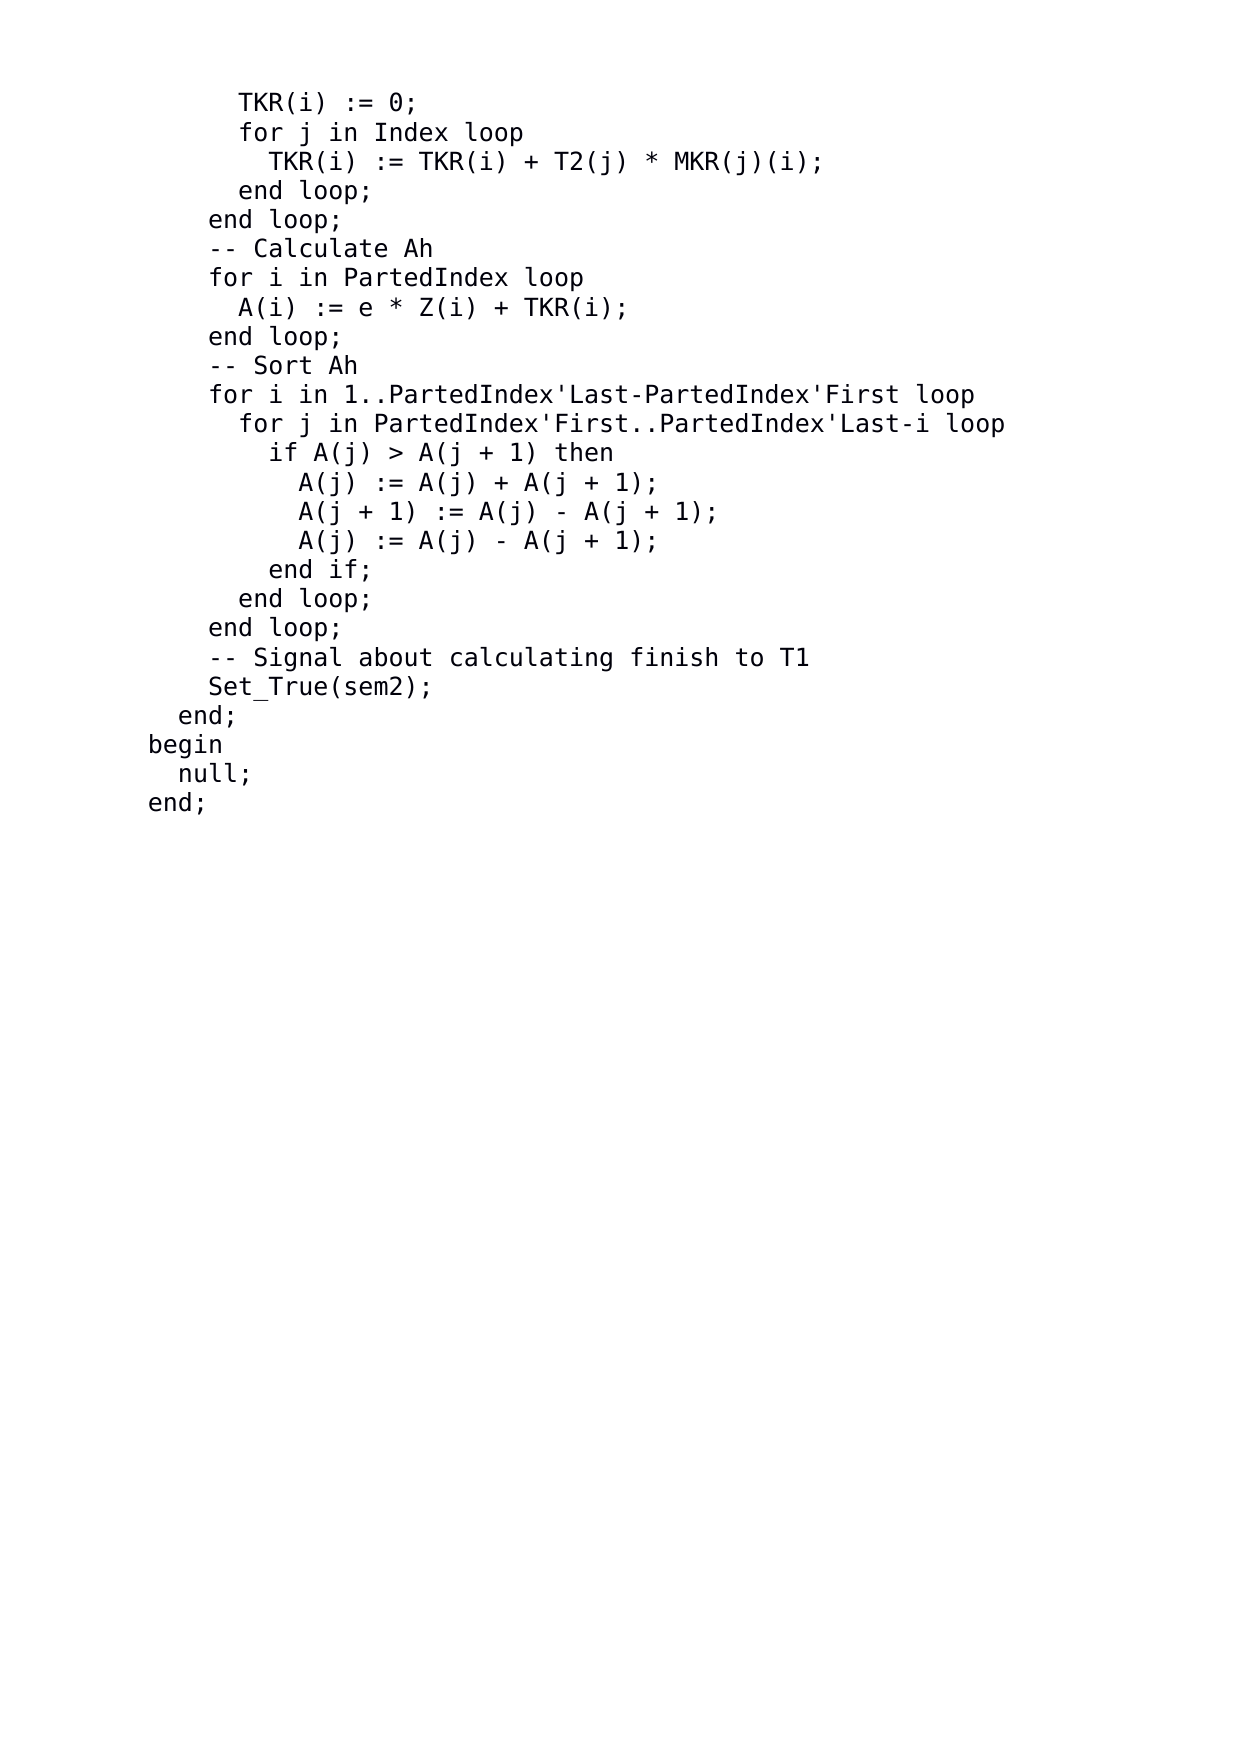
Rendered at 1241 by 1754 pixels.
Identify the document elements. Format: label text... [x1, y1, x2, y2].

text end loop; [148, 584, 1152, 614]
text A(j + 1) := A(j) - A(j + 1); [148, 497, 1152, 526]
text begin [148, 730, 1152, 759]
text end loop; [148, 176, 1152, 205]
text for i in 1..PartedIndex'Last-PartedIndex'First loop [148, 380, 1152, 409]
text if A(j) > A(j + 1) then [148, 439, 1152, 468]
text end; [148, 701, 1152, 730]
text end if; [148, 555, 1152, 584]
text end; [148, 789, 1152, 818]
text A(i) := e * Z(i) + TKR(i); [148, 293, 1152, 322]
text end loop; [148, 322, 1152, 351]
text A(j) := A(j) - A(j + 1); [148, 526, 1152, 555]
text for i in PartedIndex loop [148, 264, 1152, 293]
text -- Signal about calculating finish to T1 [148, 643, 1152, 672]
text null; [148, 759, 1152, 789]
text TKR(i) := 0; [148, 89, 1152, 118]
text end loop; [148, 205, 1152, 234]
text for j in Index loop [148, 118, 1152, 147]
text Set_True(sem2); [148, 672, 1152, 701]
text TKR(i) := TKR(i) + T2(j) * MKR(j)(i); [148, 147, 1152, 176]
text for j in PartedIndex'First..PartedIndex'Last-i loop [148, 409, 1152, 439]
text -- Calculate Ah [148, 234, 1152, 264]
text -- Sort Ah [148, 351, 1152, 380]
text end loop; [148, 614, 1152, 643]
text A(j) := A(j) + A(j + 1); [148, 468, 1152, 497]
